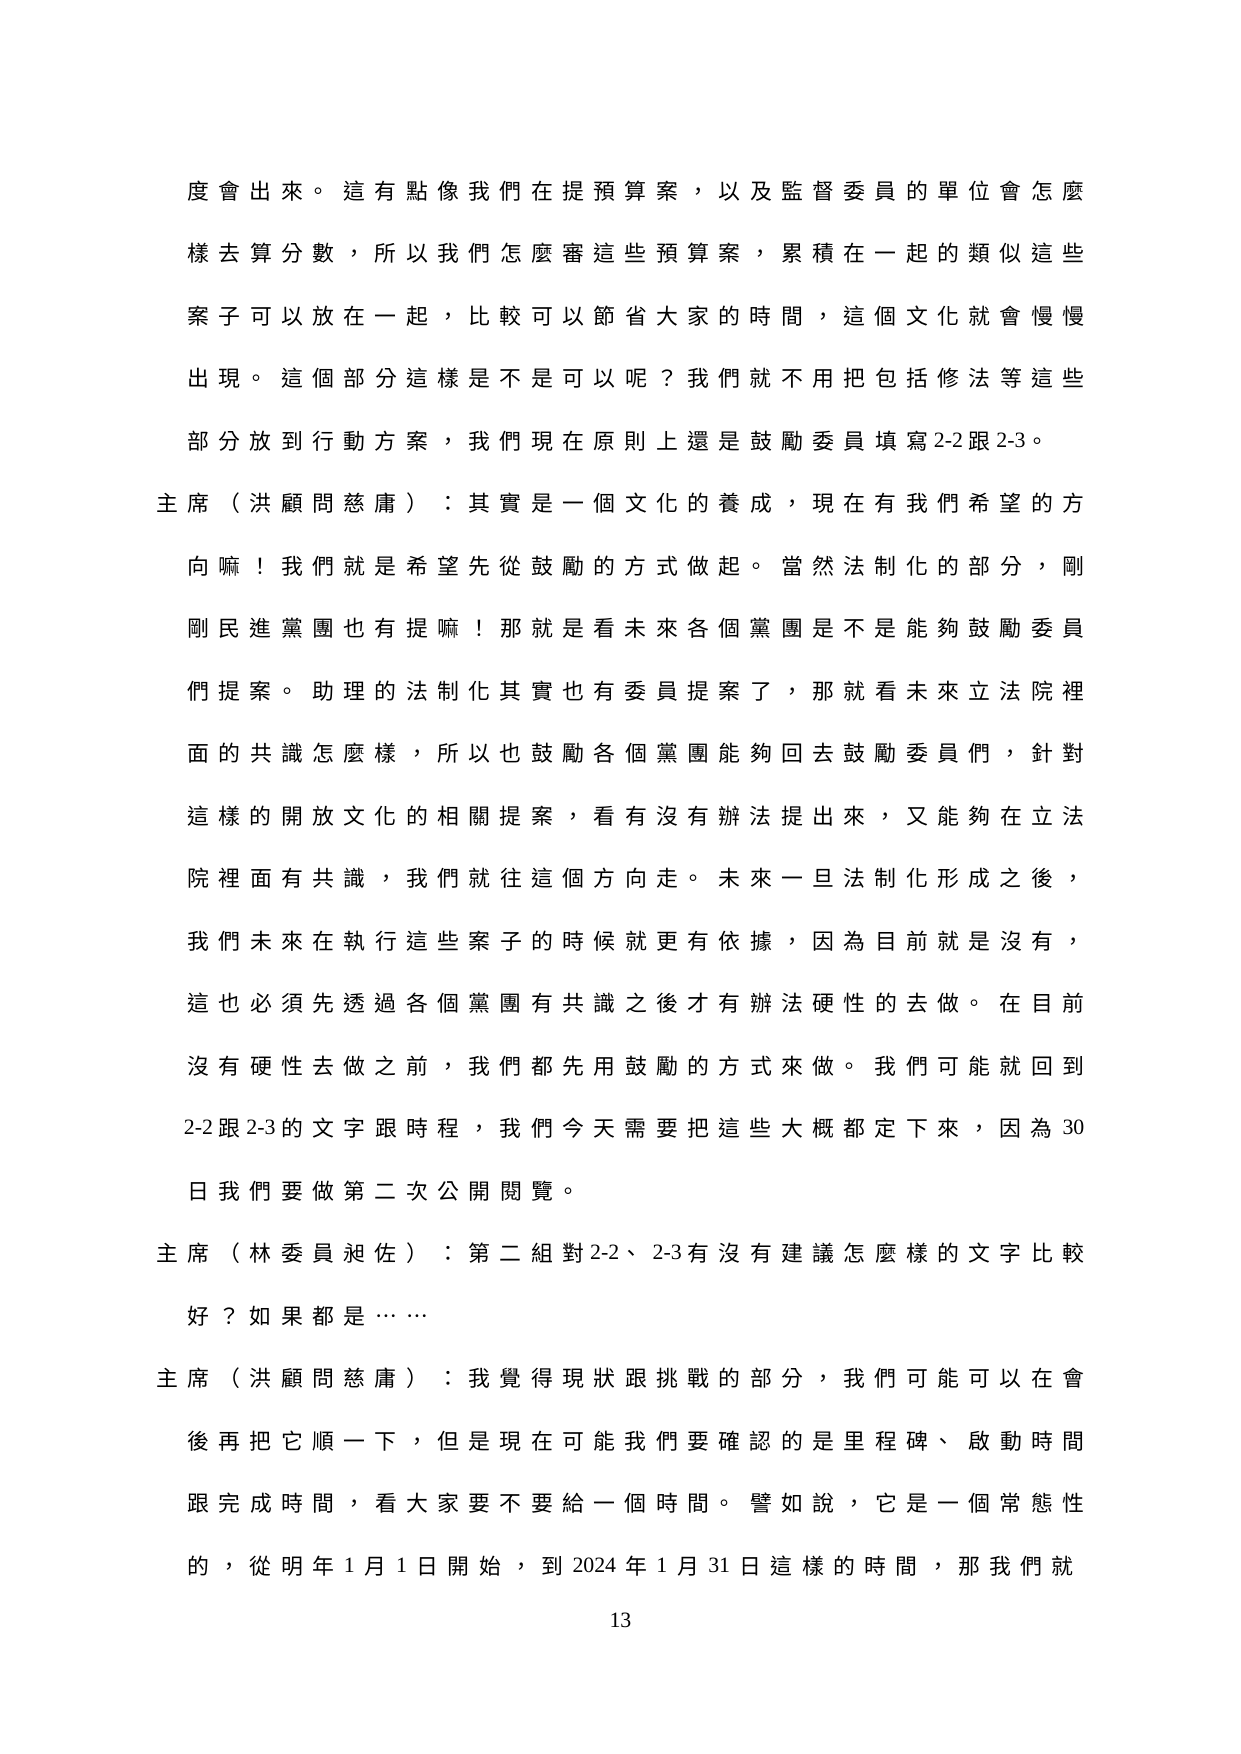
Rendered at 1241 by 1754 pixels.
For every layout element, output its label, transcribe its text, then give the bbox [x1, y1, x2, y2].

text 主席（洪顧問慈庸）：其實是一個文化的養成，現在有我們希望的方向嘛！我們就是希望先從鼓勵的方式做起。當然法制化的部分，剛剛民進黨團也有提嘛！那就是看未來各個黨團是不是能夠鼓勵委員們提案。助理的法制化其實也有委員提案了，那就看未來立法院裡面的共識怎麼樣，所以也鼓勵各個黨團能夠回去鼓勵委員們，針對這樣的開放文化的相關提案，看有沒有辦法提出來，又能夠在立法院裡面有共識，我們就往這個方向走。未來一旦法制化形成之後，我們未來在執行這些案子的時候就更有依據，因為目前就是沒有，這也必須先透過各個黨團有共識之後才有辦法硬性的去做。在目前沒有硬性去做之前，我們都先用鼓勵的方式來做。我們可能就回到2-2跟2-3的文字跟時程，我們今天需要把這些大概都定下來，因為30日我們要做第二次公開閱覽。 [151, 471, 1089, 1221]
text 度會出來。這有點像我們在提預算案，以及監督委員的單位會怎麼樣去算分數，所以我們怎麼審這些預算案，累積在一起的類似這些案子可以放在一起，比較可以節省大家的時間，這個文化就會慢慢出現。這個部分這樣是不是可以呢？我們就不用把包括修法等這些部分放到行動方案，我們現在原則上還是鼓勵委員填寫2-2跟2-3。 [151, 158, 1089, 471]
text 主席（林委員昶佐）：第二組對2-2、2-3有沒有建議怎麼樣的文字比較好？如果都是…… [151, 1221, 1089, 1346]
text 主席（洪顧問慈庸）：我覺得現狀跟挑戰的部分，我們可能可以在會後再把它順一下，但是現在可能我們要確認的是里程碑、啟動時間跟完成時間，看大家要不要給一個時間。譬如說，它是一個常態性的，從明年1月1日開始，到2024年1月31日這樣的時間，那我們就 [151, 1346, 1089, 1596]
